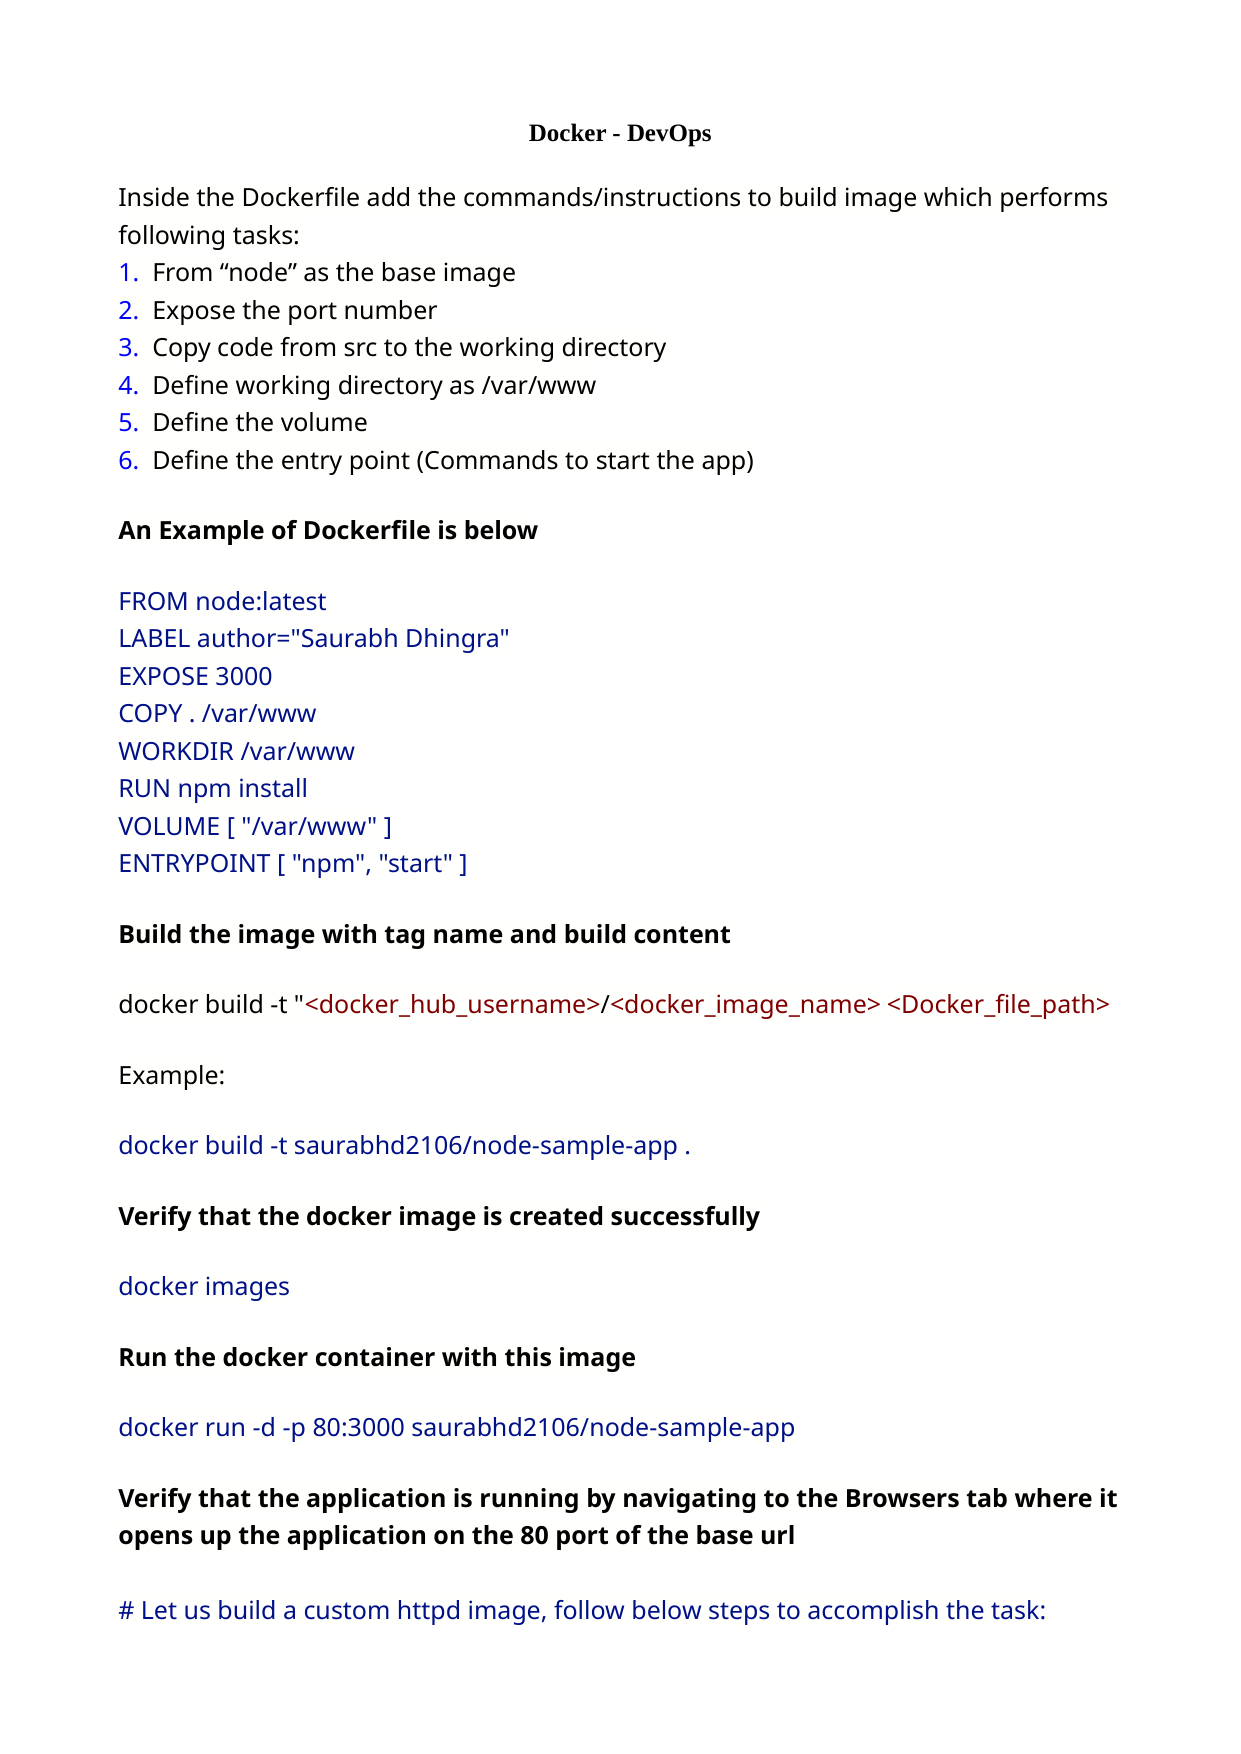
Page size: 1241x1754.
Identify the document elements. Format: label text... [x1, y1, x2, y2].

text RUN npm install [118, 767, 1122, 805]
text # Let us build a custom httpd image, follow below steps to accomplish the task: [118, 1589, 1122, 1627]
text FROM node:latest [118, 580, 1122, 617]
text 2. Expose the port number [118, 289, 1122, 326]
text Inside the Dockerfile add the commands/instructions to build image which performs following tasks: [118, 176, 1122, 251]
text Run the docker container with this image [118, 1336, 1122, 1373]
text Build the image with tag name and build content [118, 913, 1122, 950]
text Verify that the application is running by navigating to the Browsers tab where it opens up the application on the 80 port of the base url [118, 1477, 1122, 1552]
text 1. From “node” as the base image [118, 251, 1122, 289]
text docker build -t "<docker_hub_username>/<docker_image_name> <Docker_file_path> [118, 983, 1122, 1021]
text 6. Define the entry point (Commands to start the app) [118, 439, 1122, 476]
text COPY . /var/www [118, 692, 1122, 730]
text docker images [118, 1266, 1122, 1303]
text 3. Copy code from src to the working directory [118, 326, 1122, 364]
text EXPOSE 3000 [118, 655, 1122, 692]
text docker build -t saurabhd2106/node-sample-app . [118, 1124, 1122, 1162]
text WORKDIR /var/www [118, 730, 1122, 767]
text ENTRYPOINT [ "npm", "start" ] [118, 842, 1122, 880]
text An Example of Dockerfile is below [118, 509, 1122, 547]
text docker run -d -p 80:3000 saurabhd2106/node-sample-app [118, 1407, 1122, 1444]
text LABEL author="Saurabh Dhingra" [118, 617, 1122, 655]
text Verify that the docker image is created successfully [118, 1195, 1122, 1232]
text Example: [118, 1054, 1122, 1091]
text 5. Define the volume [118, 401, 1122, 439]
text 4. Define working directory as /var/www [118, 364, 1122, 401]
text VOLUME [ "/var/www" ] [118, 805, 1122, 842]
